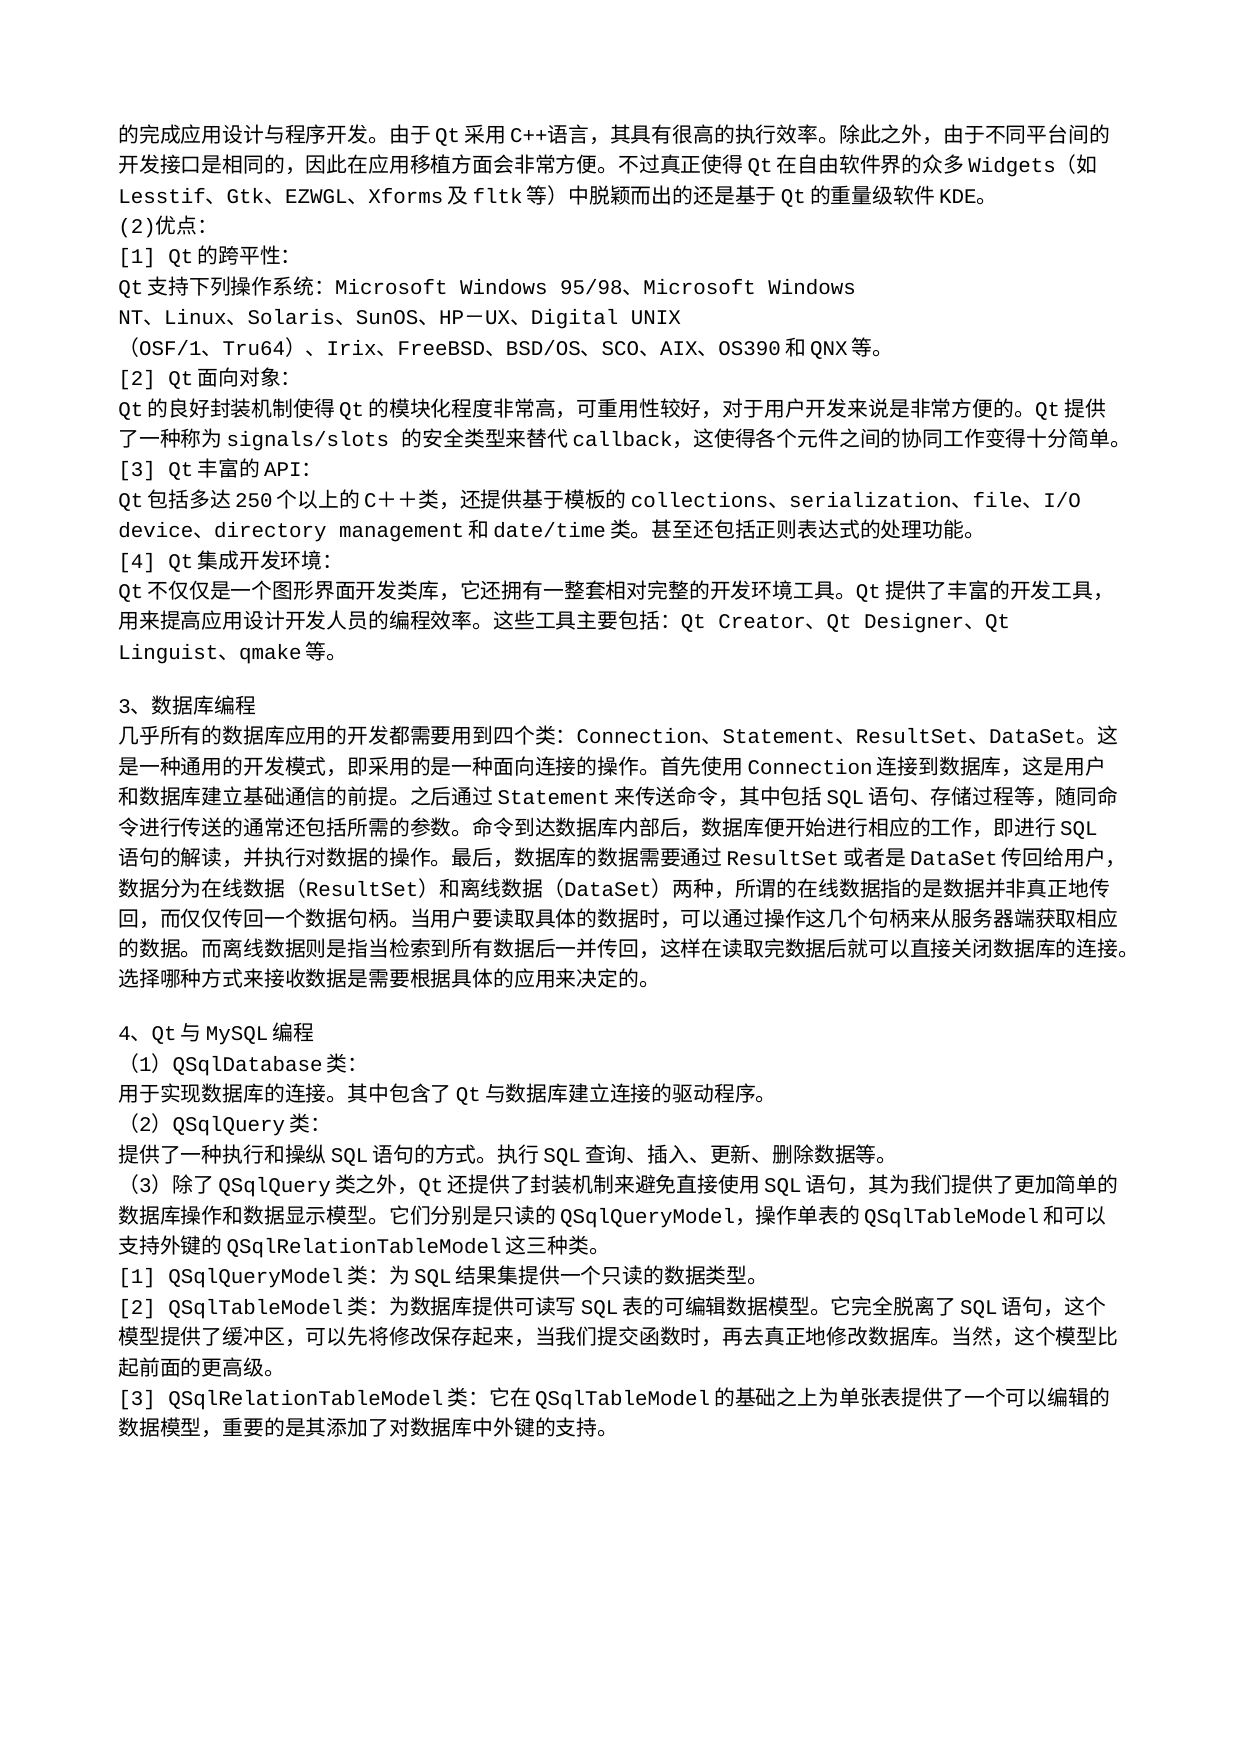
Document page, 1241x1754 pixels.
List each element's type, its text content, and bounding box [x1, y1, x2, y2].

text Qt不仅仅是一个图形界面开发类库，它还拥有一整套相对完整的开发环境工具。Qt提供了丰富的开发工具，用来提高应用设计开发人员的编程效率。这些工具主要包括：Qt Creator、Qt Designer、Qt Linguist、qmake等。 [118, 574, 1122, 666]
text [4] Qt集成开发环境： [118, 544, 1122, 574]
text 4、Qt与MySQL编程 [118, 1016, 1122, 1047]
text （1）QSqlDatabase类： [118, 1047, 1122, 1077]
text [1] QSqlQueryModel类：为SQL结果集提供一个只读的数据类型。 [118, 1260, 1122, 1290]
text 3、数据库编程 [118, 689, 1122, 720]
text [3] QSqlRelationTableModel类：它在QSqlTableModel的基础之上为单张表提供了一个可以编辑的数据模型，重要的是其添加了对数据库中外键的支持。 [118, 1381, 1122, 1442]
text Qt的良好封装机制使得Qt的模块化程度非常高，可重用性较好，对于用户开发来说是非常方便的。Qt提供了一种称为signals/slots 的安全类型来替代callback，这使得各个元件之间的协同工作变得十分简单。 [118, 392, 1122, 453]
text (2)优点： [118, 209, 1122, 240]
text Qt支持下列操作系统：Microsoft Windows 95/98、Microsoft Windows NT、Linux、Solaris、SunOS、HP－UX、Digital UNIX （OSF/1、Tru64）、Irix、FreeBSD、BSD/OS、SCO、AIX、OS390和QNX等。 [118, 270, 1122, 361]
text Qt包括多达250个以上的C＋＋类，还提供基于模板的collections、serialization、file、I/O device、directory management和date/time类。甚至还包括正则表达式的处理功能。 [118, 483, 1122, 544]
text 用于实现数据库的连接。其中包含了Qt与数据库建立连接的驱动程序。 [118, 1077, 1122, 1108]
text 几乎所有的数据库应用的开发都需要用到四个类：Connection、Statement、ResultSet、DataSet。这是一种通用的开发模式，即采用的是一种面向连接的操作。首先使用Connection连接到数据库，这是用户和数据库建立基础通信的前提。之后通过Statement来传送命令，其中包括SQL语句、存储过程等，随同命令进行传送的通常还包括所需的参数。命令到达数据库内部后，数据库便开始进行相应的工作，即进行SQL语句的解读，并执行对数据的操作。最后，数据库的数据需要通过ResultSet或者是DataSet传回给用户，数据分为在线数据（ResultSet）和离线数据（DataSet）两种，所谓的在线数据指的是数据并非真正地传回，而仅仅传回一个数据句柄。当用户要读取具体的数据时，可以通过操作这几个句柄来从服务器端获取相应的数据。而离线数据则是指当检索到所有数据后一并传回，这样在读取完数据后就可以直接关闭数据库的连接。选择哪种方式来接收数据是需要根据具体的应用来决定的。 [118, 720, 1122, 993]
text [2] QSqlTableModel类：为数据库提供可读写SQL表的可编辑数据模型。它完全脱离了SQL语句，这个模型提供了缓冲区，可以先将修改保存起来，当我们提交函数时，再去真正地修改数据库。当然，这个模型比起前面的更高级。 [118, 1290, 1122, 1381]
text [3] Qt丰富的API： [118, 453, 1122, 483]
text 的完成应用设计与程序开发。由于Qt采用C++语言，其具有很高的执行效率。除此之外，由于不同平台间的开发接口是相同的，因此在应用移植方面会非常方便。不过真正使得Qt在自由软件界的众多Widgets（如Lesstif、Gtk、EZWGL、Xforms及fltk等）中脱颖而出的还是基于Qt的重量级软件KDE。 [118, 118, 1122, 209]
text （2）QSqlQuery类： [118, 1108, 1122, 1138]
text 提供了一种执行和操纵SQL语句的方式。执行SQL查询、插入、更新、删除数据等。 [118, 1138, 1122, 1168]
text [1] Qt的跨平性： [118, 240, 1122, 270]
text （3）除了QSqlQuery类之外，Qt还提供了封装机制来避免直接使用SQL语句，其为我们提供了更加简单的数据库操作和数据显示模型。它们分别是只读的QSqlQueryModel，操作单表的QSqlTableModel和可以支持外键的QSqlRelationTableModel这三种类。 [118, 1168, 1122, 1260]
text [2] Qt面向对象： [118, 361, 1122, 392]
